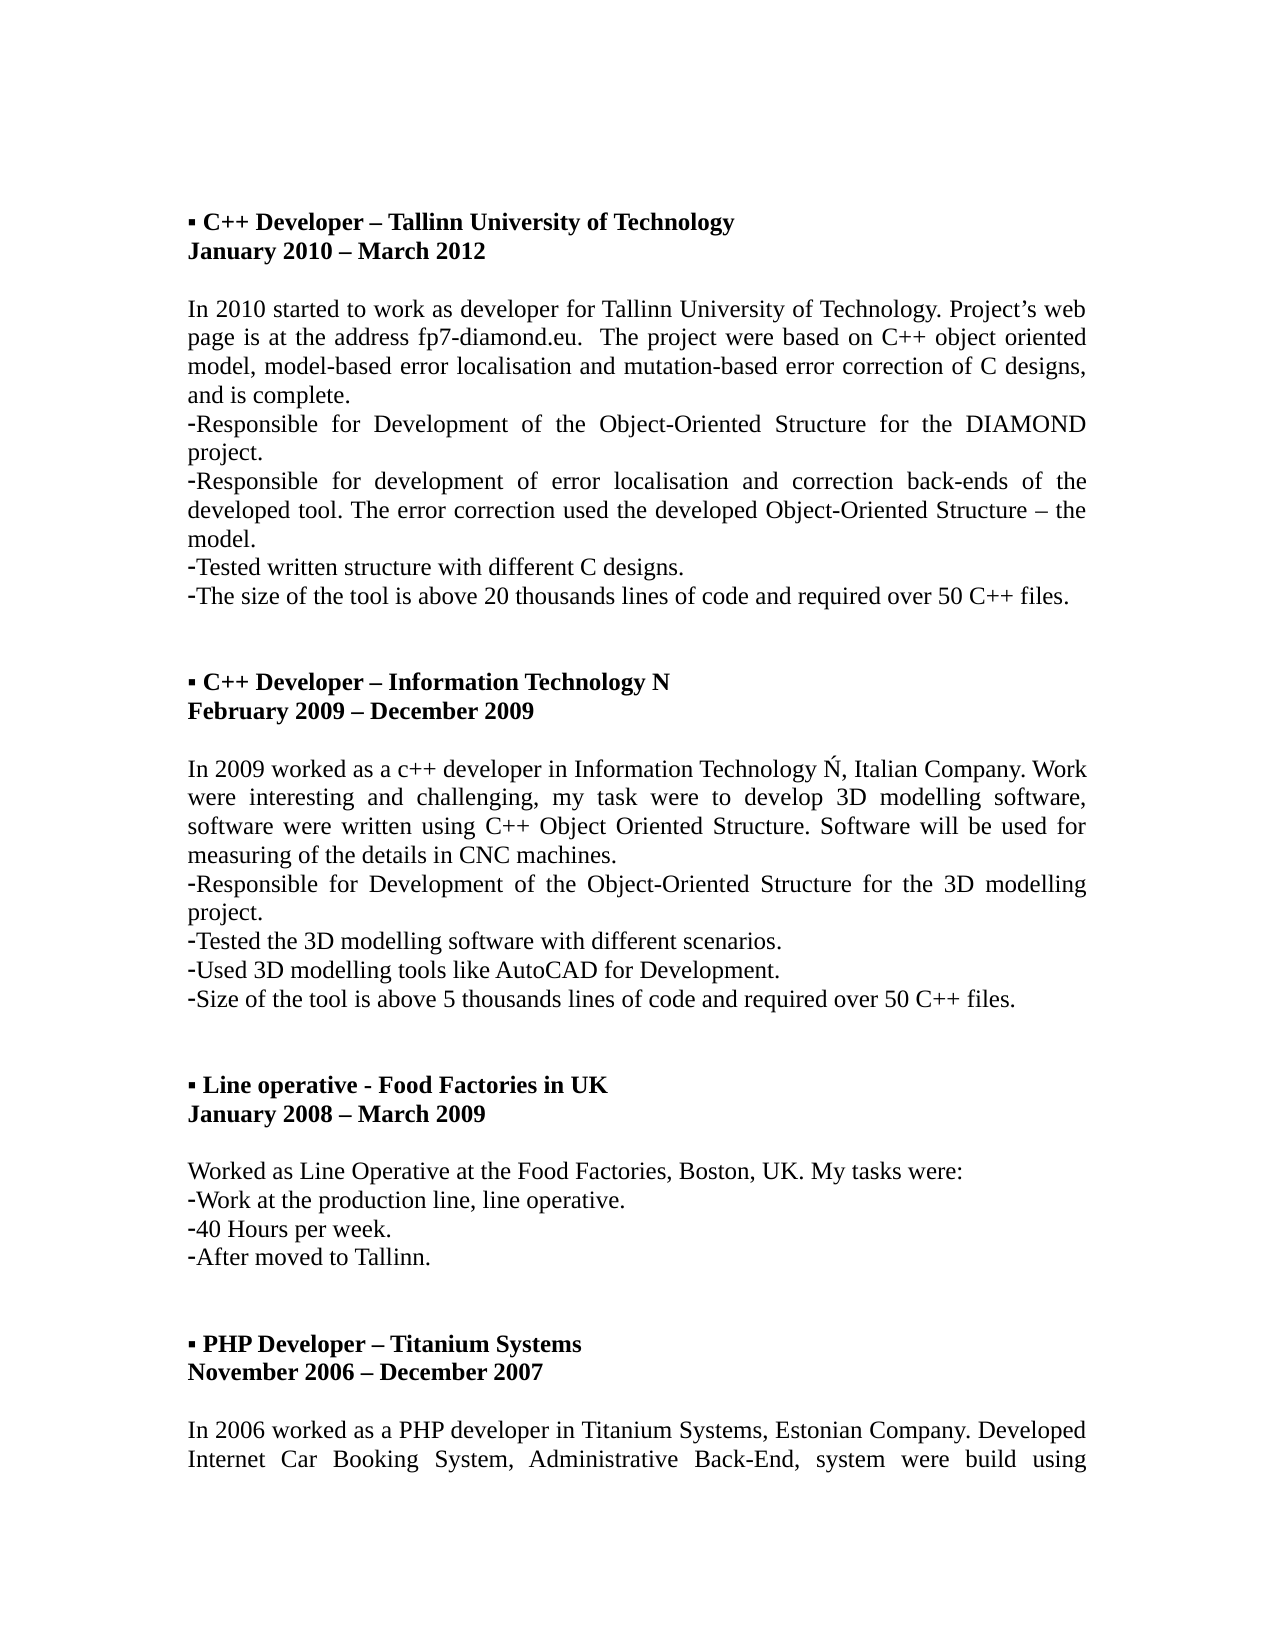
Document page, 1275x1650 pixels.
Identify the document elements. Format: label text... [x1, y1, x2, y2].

text Worked as Line Operative at the Food Factories, Boston, UK. My tasks were: [187, 1156, 1087, 1185]
text ▪ PHP Developer – Titanium Systems [187, 1329, 1087, 1357]
text January 2008 – March 2009 [187, 1099, 1087, 1127]
list Size of the tool is above 5 thousands lines of code and required over 50 C++ files. [187, 984, 1087, 1012]
list The size of the tool is above 20 thousands lines of code and required over 50 C++ files. [187, 581, 1087, 610]
list 40 Hours per week. [187, 1214, 1087, 1242]
text ▪ C++ Developer – Information Technology N [187, 667, 1087, 696]
text January 2010 – March 2012 [187, 236, 1087, 265]
list Responsible for Development of the Object-Oriented Structure for the DIAMOND project. [187, 409, 1087, 466]
list Responsible for development of error localisation and correction back-ends of the developed tool. The error correction used the developed Object-Oriented Structure – the model. [187, 466, 1087, 552]
text November 2006 – December 2007 [187, 1357, 1087, 1386]
text In 2010 started to work as developer for Tallinn University of Technology. Project’s web page is at the address fp7-diamond.eu. The project were based on C++ object oriented model, model-based error localisation and mutation-based error correction of C designs, and is complete. [187, 294, 1087, 409]
text ▪ C++ Developer – Tallinn University of Technology [187, 207, 1087, 236]
list Used 3D modelling tools like AutoCAD for Development. [187, 955, 1087, 984]
text February 2009 – December 2009 [187, 696, 1087, 725]
list After moved to Tallinn. [187, 1242, 1087, 1271]
text In 2009 worked as a c++ developer in Information Technology Ń, Italian Company. Work were interesting and challenging, my task were to develop 3D modelling software, software were written using C++ Object Oriented Structure. Software will be used for measuring of the details in CNC machines. [187, 754, 1087, 869]
list Tested written structure with different C designs. [187, 552, 1087, 581]
list Work at the production line, line operative. [187, 1185, 1087, 1214]
text ▪ Line operative - Food Factories in UK [187, 1070, 1087, 1099]
text In 2006 worked as a PHP developer in Titanium Systems, Estonian Company. Developed Internet Car Booking System, Administrative Back-End, system were build using [187, 1415, 1087, 1472]
list Responsible for Development of the Object-Oriented Structure for the 3D modelling project. [187, 869, 1087, 926]
list Tested the 3D modelling software with different scenarios. [187, 926, 1087, 955]
